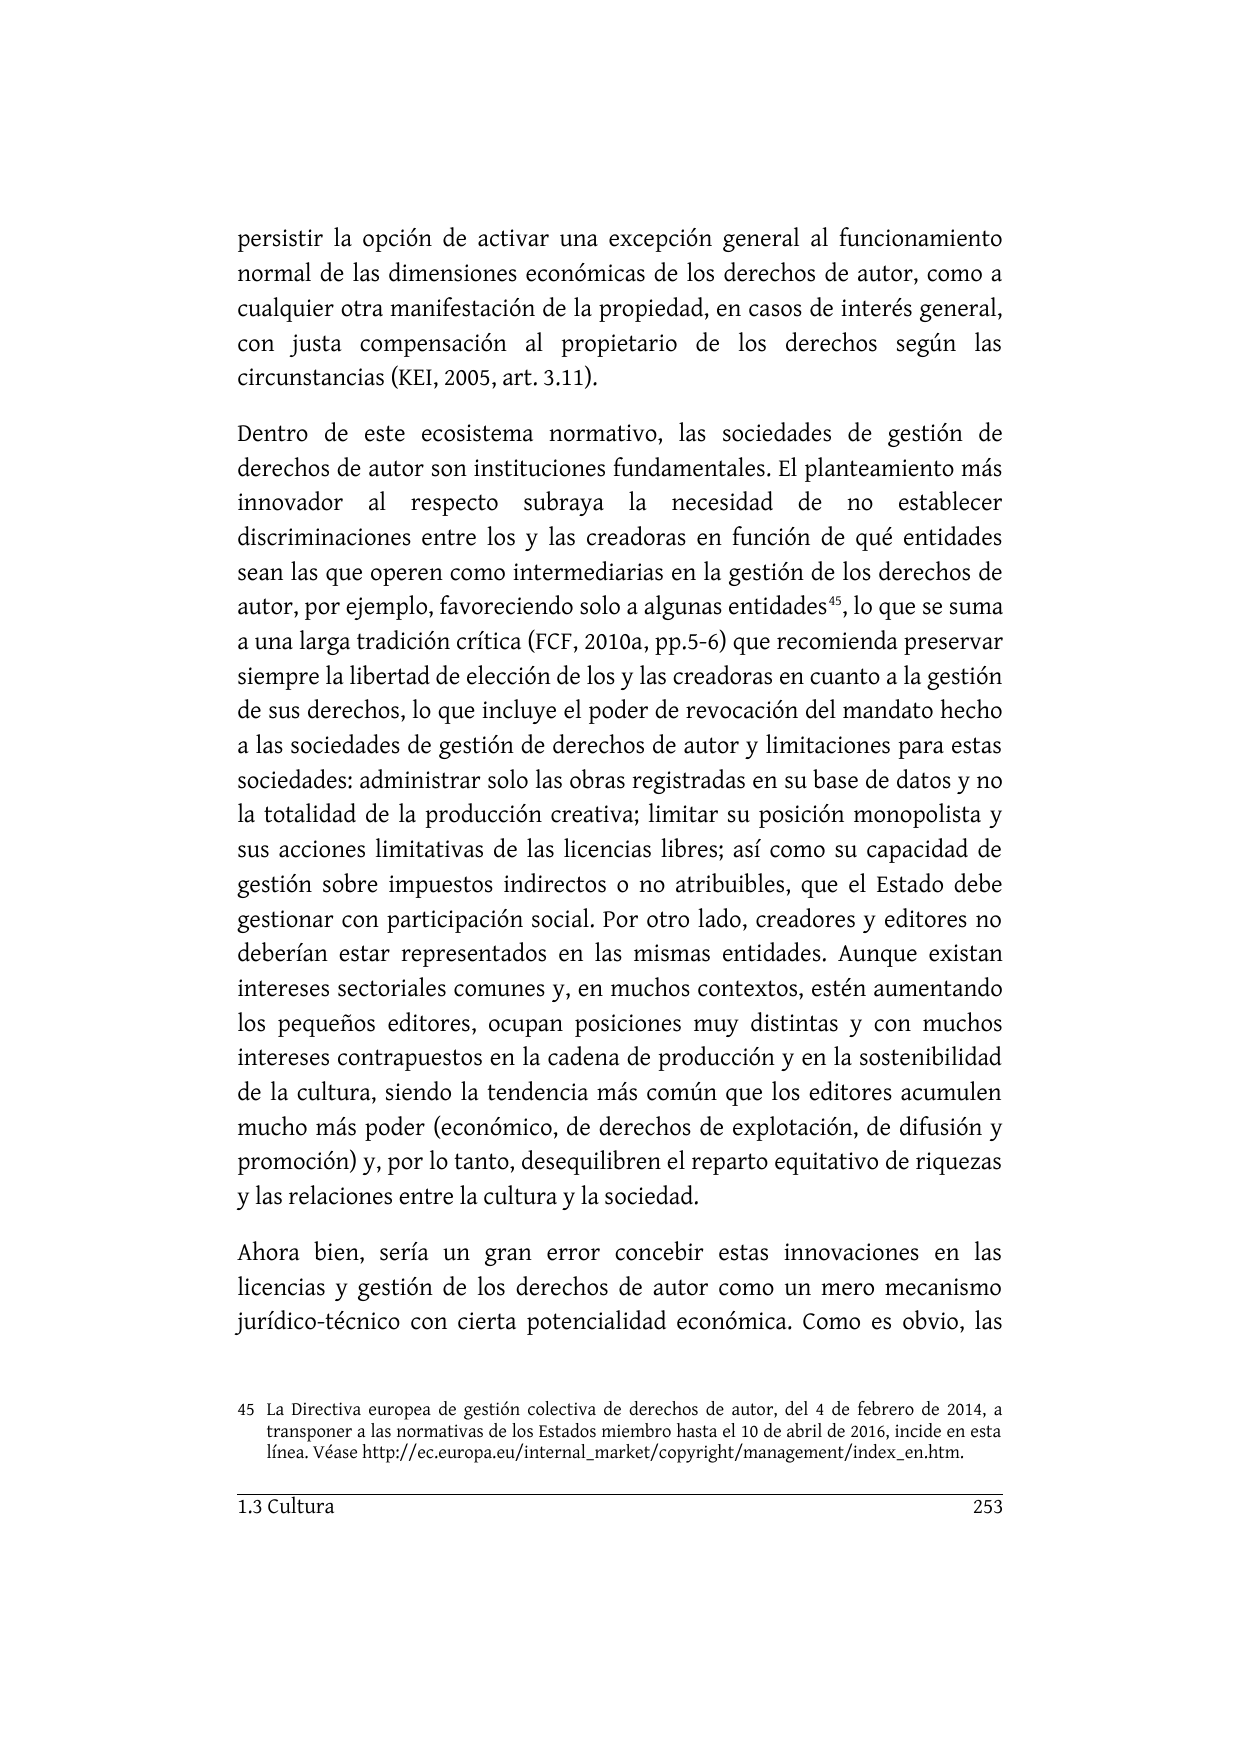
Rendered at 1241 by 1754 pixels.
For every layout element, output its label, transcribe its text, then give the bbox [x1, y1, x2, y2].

text Ahora bien, sería un gran error concebir estas innovaciones en las licencias y gestión de los derechos de autor como un mero mecanismo jurídico-técnico con cierta potencialidad económica. Como es obvio, las [237, 1238, 1003, 1337]
text La Directiva europea de gestión colectiva de derechos de autor, del 4 de febrero de 2014, a transponer a las normativas de los Estados miembro hasta el 10 de abril de 2016, incide en esta línea. Véase http://ec.europa.eu/internal_market/copyright/management/index_en.htm. [237, 1399, 1003, 1464]
text persistir la opción de activar una excepción general al funcionamiento normal de las dimensiones económicas de los derechos de autor, como a cualquier otra manifestación de la propiedad, en casos de interés general, con justa compensación al propietario de los derechos según las circunstancias (KEI, 2005, art. 3.11). [237, 225, 1003, 393]
text Dentro de este ecosistema normativo, las sociedades de gestión de derechos de autor son instituciones fundamentales. El planteamiento más innovador al respecto subraya la necesidad de no establecer discriminaciones entre los y las creadoras en función de qué entidades sean las que operen como intermediarias en la gestión de los derechos de autor, por ejemplo, favoreciendo solo a algunas entidades, lo que se suma a una larga tradición crítica (FCF, 2010a, pp.5-6) que recomienda preservar siempre la libertad de elección de los y las creadoras en cuanto a la gestión de sus derechos, lo que incluye el poder de revocación del mandato hecho a las sociedades de gestión de derechos de autor y limitaciones para estas sociedades: administrar solo las obras registradas en su base de datos y no la totalidad de la producción creativa; limitar su posición monopolista y sus acciones limitativas de las licencias libres; así como su capacidad de gestión sobre impuestos indirectos o no atribuibles, que el Estado debe gestionar con participación social. Por otro lado, creadores y editores no deberían estar representados en las mismas entidades. Aunque existan intereses sectoriales comunes y, en muchos contextos, estén aumentando los pequeños editores, ocupan posiciones muy distintas y con muchos intereses contrapuestos en la cadena de producción y en la sostenibilidad de la cultura, siendo la tendencia más común que los editores acumulen mucho más poder (económico, de derechos de explotación, de difusión y promoción) y, por lo tanto, desequilibren el reparto equitativo de riquezas y las relaciones entre la cultura y la sociedad. [237, 419, 1003, 1212]
